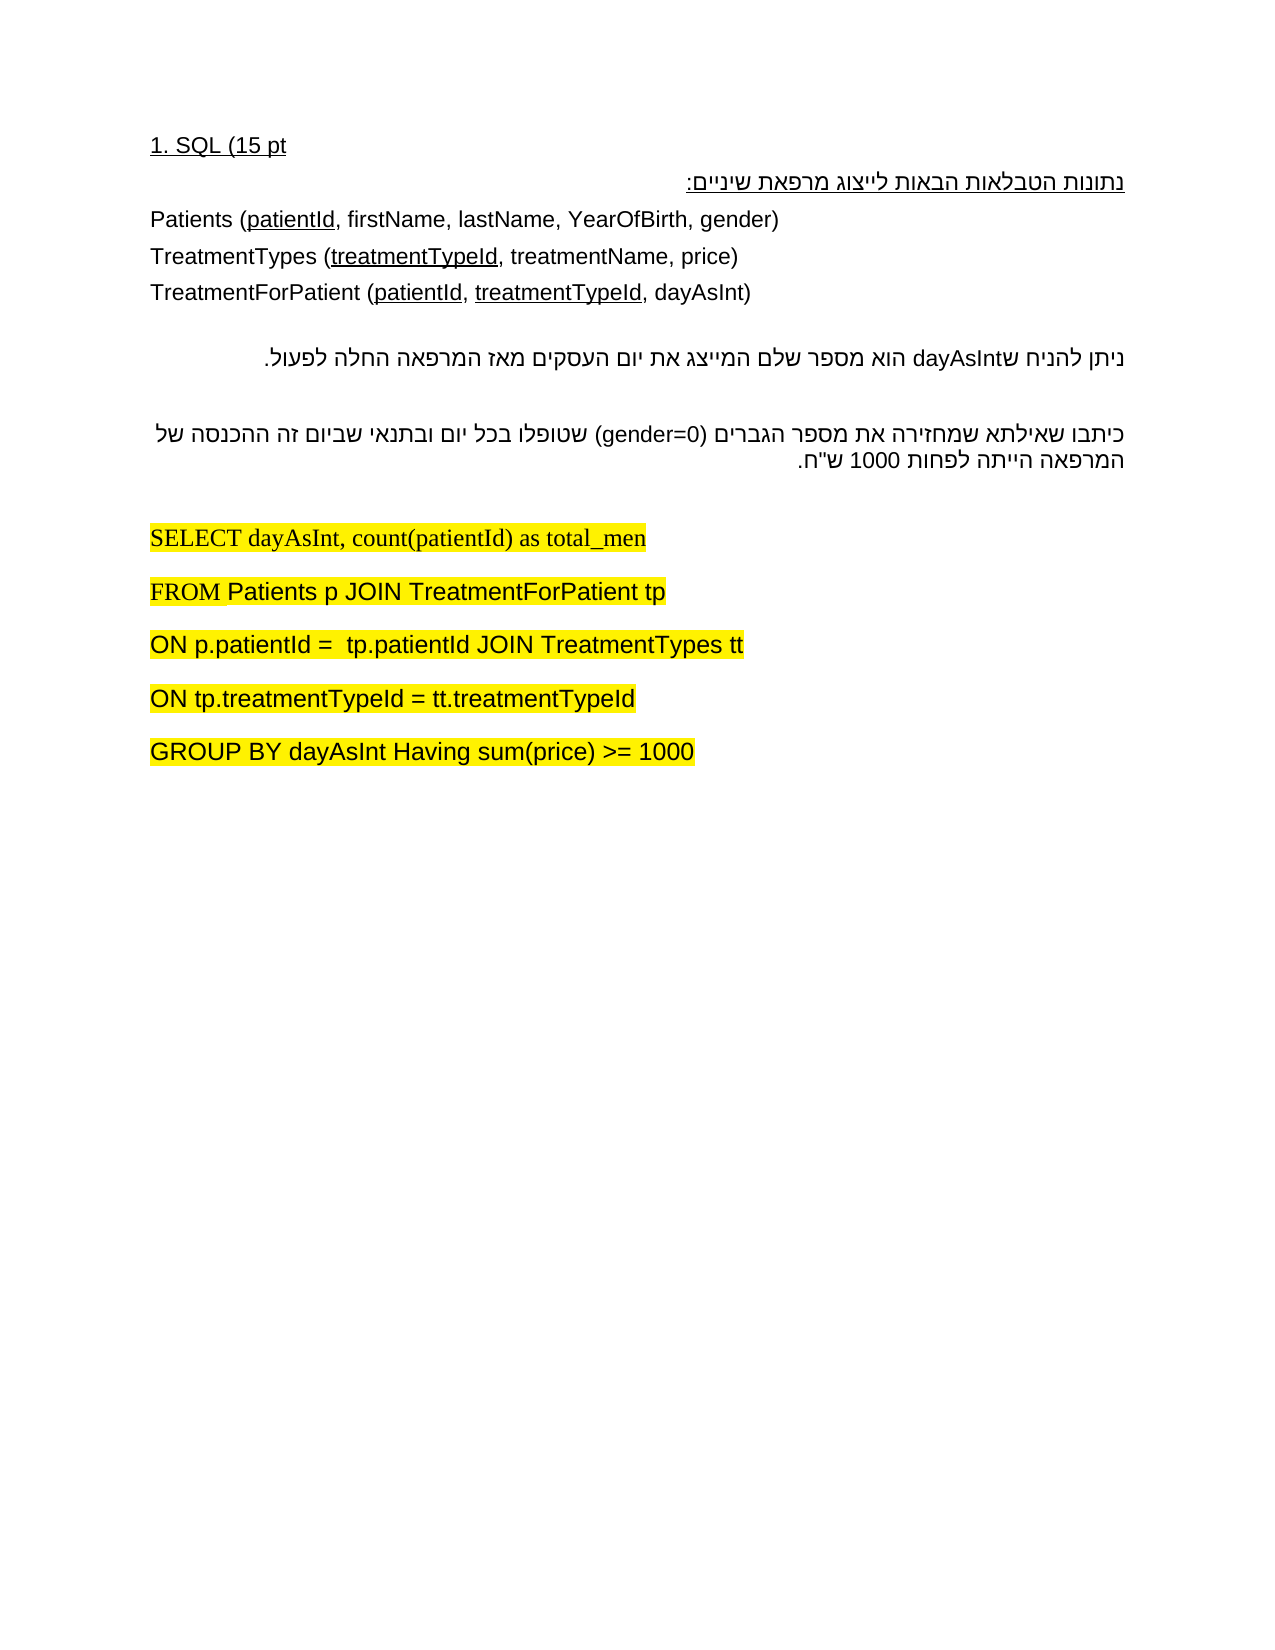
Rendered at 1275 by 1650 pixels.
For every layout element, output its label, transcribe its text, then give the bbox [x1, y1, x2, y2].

text ON p.patientId = tp.patientId JOIN TreatmentTypes tt [150, 630, 1125, 659]
text GROUP BY dayAsInt Having sum(price) >= 1000 [150, 737, 1125, 766]
text TreatmentTypes (treatmentTypeId, treatmentName, price) [150, 243, 1125, 269]
text TreatmentForPatient (patientId, treatmentTypeId, dayAsInt) [150, 279, 1125, 306]
text ניתן להניח שdayAsInt הוא מספר שלם המייצג את יום העסקים מאז המרפאה החלה לפעול. [150, 345, 1125, 371]
text ON tp.treatmentTypeId = tt.treatmentTypeId [150, 684, 1125, 713]
text SELECT dayAsInt, count(patientId) as total_men [150, 523, 1125, 552]
text Patients (patientId, firstName, lastName, YearOfBirth, gender) [150, 206, 1125, 232]
text 1. SQL (15 pt [150, 132, 1125, 159]
text כיתבו שאילתא שמחזירה את מספר הגברים (gender=0) שטופלו בכל יום ובתנאי שביום זה ההכנסה של המרפאה הייתה לפחות 1000 ש"ח. [150, 421, 1125, 473]
text נתונות הטבלאות הבאות לייצוג מרפאת שיניים: [150, 169, 1125, 195]
text FROM Patients p JOIN TreatmentForPatient tp [150, 577, 1125, 606]
